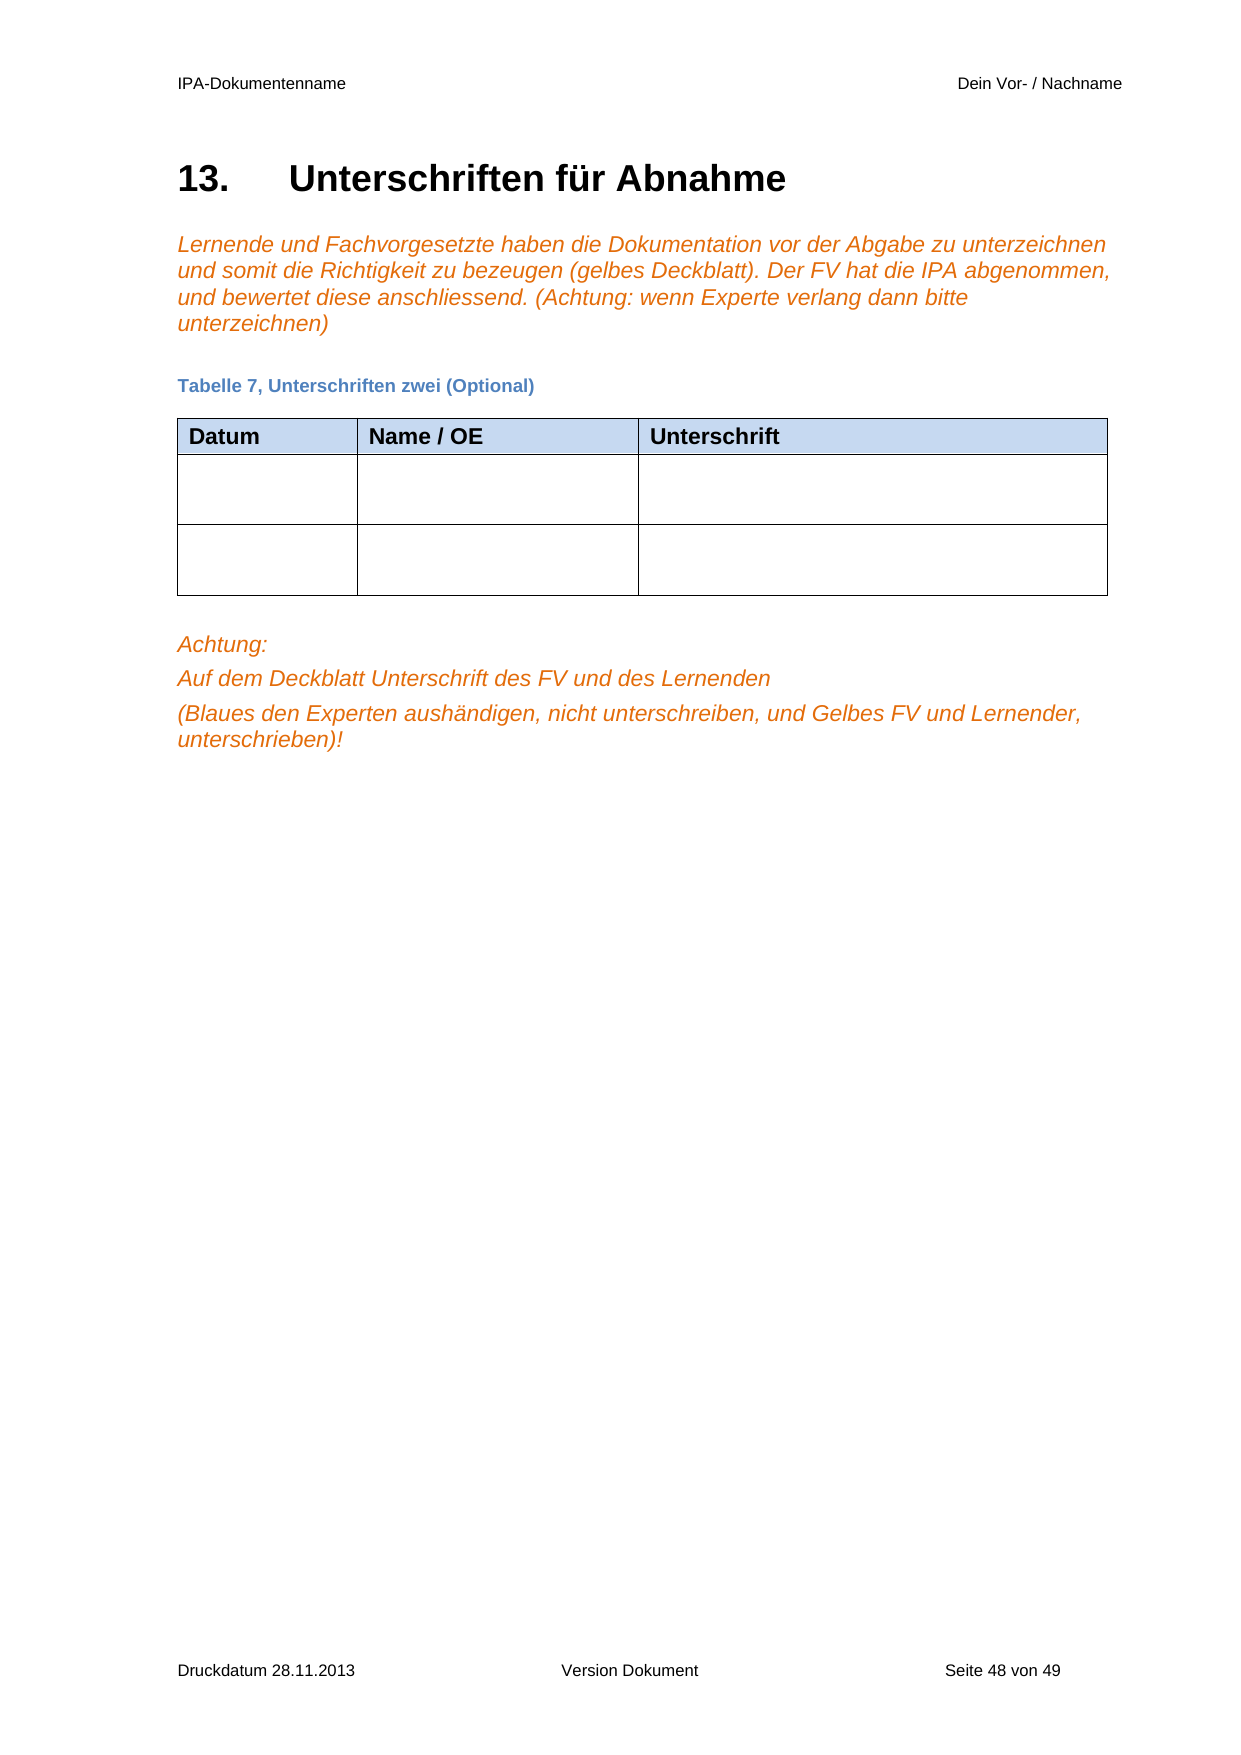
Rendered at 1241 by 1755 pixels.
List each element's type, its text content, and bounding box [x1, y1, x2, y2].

table_cell [358, 455, 638, 524]
text Tabelle 7, Unterschriften zwei (Optional) [177, 375, 1122, 397]
subtitle Unterschriften für Abnahme [177, 157, 1122, 200]
text Lernende und Fachvorgesetzte haben die Dokumentation vor der Abgabe zu unterzeichnen und somit die Richtigkeit zu bezeugen (gelbes Deckblatt). Der FV hat die IPA abgenommen, und bewertet diese anschliessend. (Achtung: wenn Experte verlang dann bitte unterzeichnen) [177, 231, 1122, 336]
table_cell [639, 455, 1107, 524]
table_cell [178, 455, 357, 524]
text (Blaues den Experten aushändigen, nicht unterschreiben, und Gelbes FV und Lernender, unterschrieben)! [177, 700, 1122, 753]
table_cell [639, 525, 1107, 595]
text Auf dem Deckblatt Unterschrift des FV und des Lernenden [177, 665, 1122, 692]
table_header Datum [178, 419, 357, 453]
table_cell [178, 525, 357, 595]
table_header Name / OE [358, 419, 638, 453]
table_cell [358, 525, 638, 595]
text Achtung: [177, 631, 1122, 657]
table_header Unterschrift [639, 419, 1107, 453]
